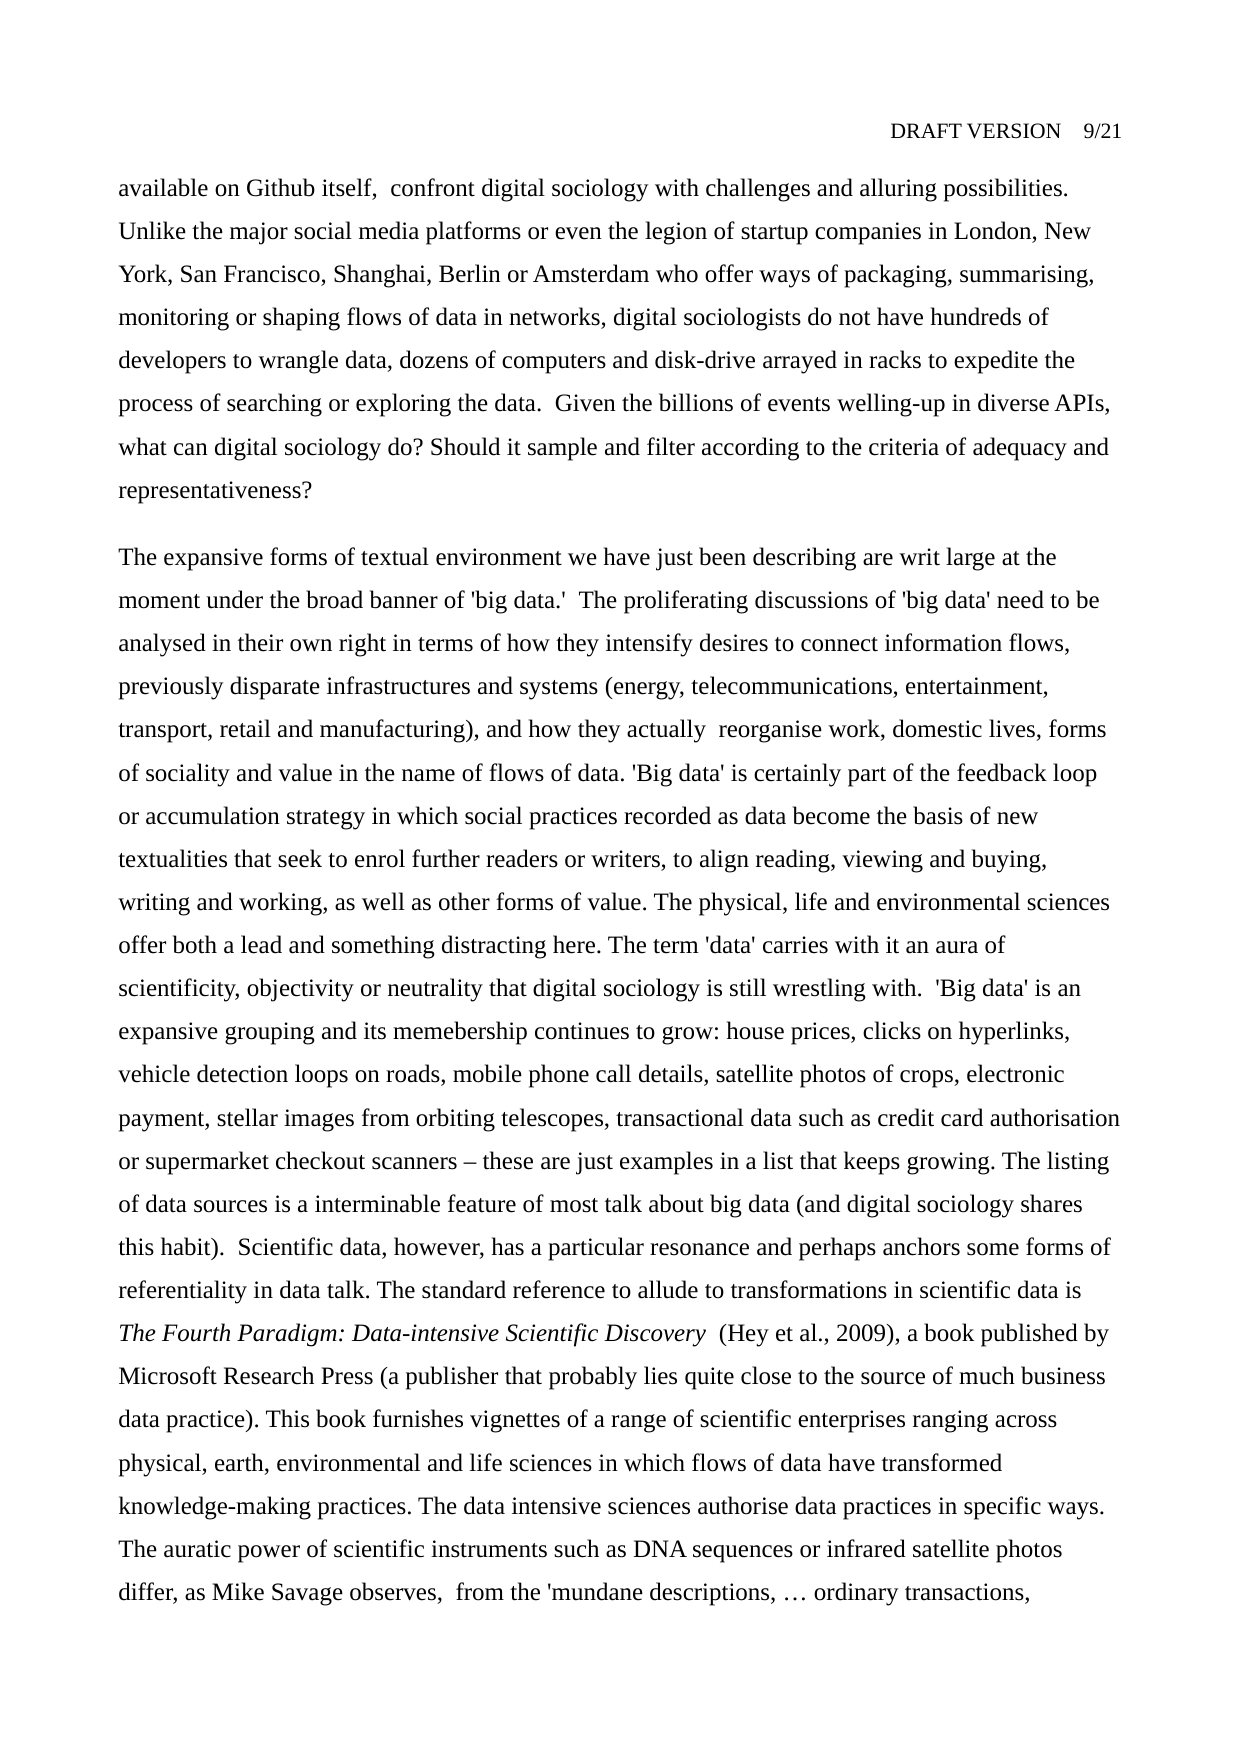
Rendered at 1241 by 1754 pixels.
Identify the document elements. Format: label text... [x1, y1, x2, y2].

text available on Github itself, confront digital sociology with challenges and alluring possibilities. Unlike the major social media platforms or even the legion of startup companies in London, New York, San Francisco, Shanghai, Berlin or Amsterdam who offer ways of packaging, summarising, monitoring or shaping flows of data in networks, digital sociologists do not have hundreds of developers to wrangle data, dozens of computers and disk-drive arrayed in racks to expedite the process of searching or exploring the data. Given the billions of events welling-up in diverse APIs, what can digital sociology do? Should it sample and filter according to the criteria of adequacy and representativeness? [118, 173, 1122, 503]
text The expansive forms of textual environment we have just been describing are writ large at the moment under the broad banner of 'big data.' The proliferating discussions of 'big data' need to be analysed in their own right in terms of how they intensify desires to connect information flows, previously disparate infrastructures and systems (energy, telecommunications, entertainment, transport, retail and manufacturing), and how they actually reorganise work, domestic lives, forms of sociality and value in the name of flows of data. 'Big data' is certainly part of the feedback loop or accumulation strategy in which social practices recorded as data become the basis of new textualities that seek to enrol further readers or writers, to align reading, viewing and buying, writing and working, as well as other forms of value. The physical, life and environmental sciences offer both a lead and something distracting here. The term 'data' carries with it an aura of scientificity, objectivity or neutrality that digital sociology is still wrestling with. 'Big data' is an expansive grouping and its memebership continues to grow: house prices, clicks on hyperlinks, vehicle detection loops on roads, mobile phone call details, satellite photos of crops, electronic payment, stellar images from orbiting telescopes, transactional data such as credit card authorisation or supermarket checkout scanners – these are just examples in a list that keeps growing. The listing of data sources is a interminable feature of most talk about big data (and digital sociology shares this habit). Scientific data, however, has a particular resonance and perhaps anchors some forms of referentiality in data talk. The standard reference to allude to transformations in scientific data is The Fourth Paradigm: Data-intensive Scientific Discovery (Hey et al., 2009), a book published by Microsoft Research Press (a publisher that probably lies quite close to the source of much business data practice). This book furnishes vignettes of a range of scientific enterprises ranging across physical, earth, environmental and life sciences in which flows of data have transformed knowledge-making practices. The data intensive sciences authorise data practices in specific ways. The auratic power of scientific instruments such as DNA sequences or infrared satellite photos differ, as Mike Savage observes, from the 'mundane descriptions, … ordinary transactions, [118, 542, 1122, 1606]
